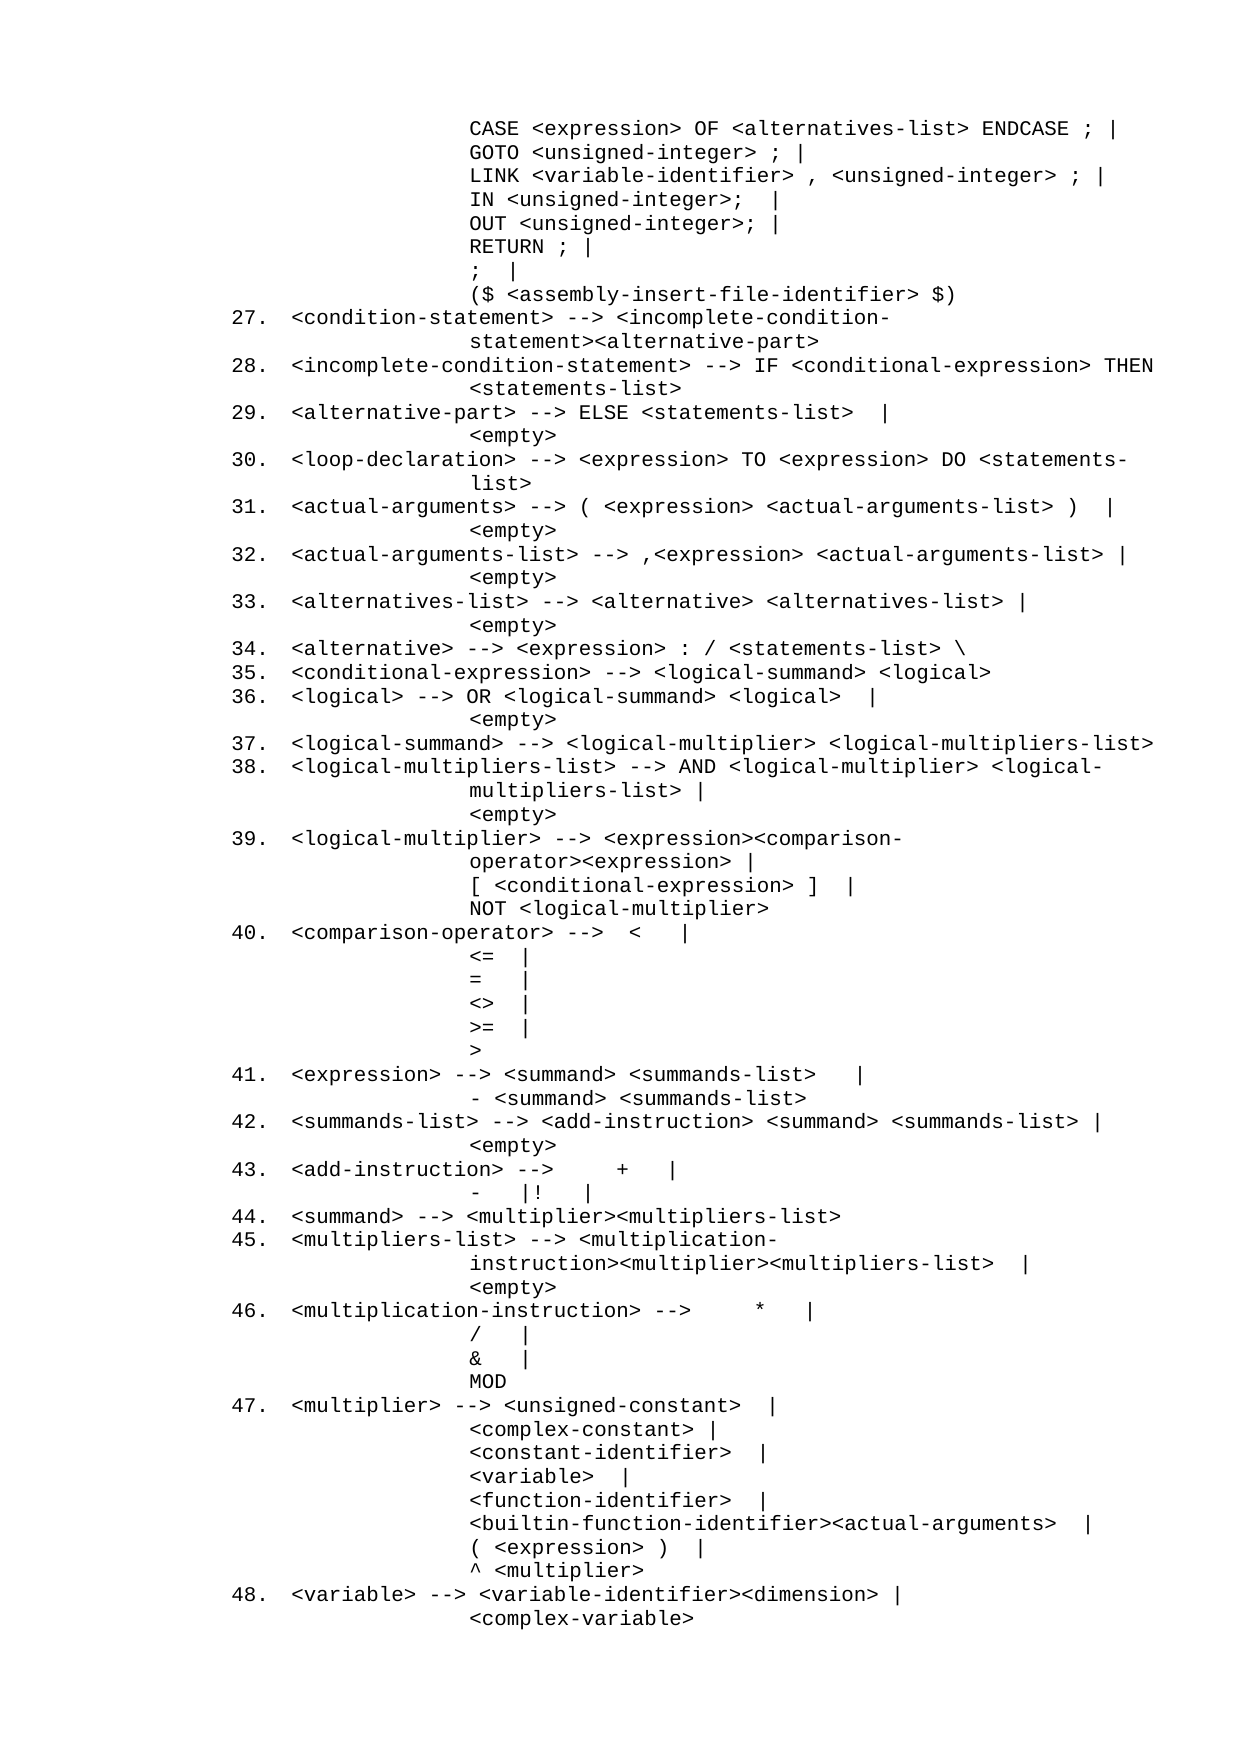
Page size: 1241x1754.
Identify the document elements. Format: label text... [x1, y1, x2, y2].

list <expression> --> <summand> <summands-list> | - <summand> <summands-list> [231, 1064, 1162, 1111]
list <logical-multipliers-list> --> AND <logical-multiplier> <logical-multipliers-list> | <empty> [231, 757, 1162, 827]
list <summand> --> <multiplier><multipliers-list> [231, 1206, 1162, 1229]
list <variable> --> <variable-identifier><dimension> | <complex-variable> [231, 1584, 1162, 1631]
list <multipliers-list> --> <multiplication-instruction><multiplier><multipliers-list> | <empty> [231, 1229, 1162, 1300]
list <actual-arguments> --> ( <expression> <actual-arguments-list> ) | <empty> [231, 496, 1162, 544]
list <condition-statement> --> <incomplete-condition-statement><alternative-part> [231, 307, 1162, 354]
list <incomplete-condition-statement> --> IF <conditional-expression> THEN <statements-list> [231, 354, 1162, 402]
list <alternatives-list> --> <alternative> <alternatives-list> | <empty> [231, 591, 1162, 638]
list <multiplication-instruction> --> * | / | & | MOD [231, 1300, 1162, 1395]
list <logical> --> OR <logical-summand> <logical> | <empty> [231, 686, 1162, 733]
list <alternative-part> --> ELSE <statements-list> | <empty> [231, 402, 1162, 449]
list <add-instruction> --> + | - |! | [231, 1158, 1162, 1206]
list <comparison-operator> --> < | <= | = | <> | >= | > [231, 922, 1162, 1064]
list CASE <expression> OF <alternatives-list> ENDCASE ; | GOTO <unsigned-integer> ; | LINK <variable-identifier> , <unsigned-integer> ; | IN <unsigned-integer>; | OUT <unsigned-integer>; | RETURN ; | ; | ($ <assembly-insert-file-identifier> $) [231, 118, 1162, 307]
list <actual-arguments-list> --> ,<expression> <actual-arguments-list> | <empty> [231, 544, 1162, 591]
list <conditional-expression> --> <logical-summand> <logical> [231, 662, 1162, 686]
list <loop-declaration> --> <expression> TO <expression> DO <statements-list> [231, 449, 1162, 496]
list <logical-summand> --> <logical-multiplier> <logical-multipliers-list> [231, 733, 1162, 757]
list <multiplier> --> <unsigned-constant> | <complex-constant> | <constant-identifier> | <variable> | <function-identifier> | <builtin-function-identifier><actual-arguments> | ( <expression> ) | ^ <multiplier> [231, 1395, 1162, 1584]
list <logical-multiplier> --> <expression><comparison-operator><expression> | [ <conditional-expression> ] | NOT <logical-multiplier> [231, 827, 1162, 922]
list <summands-list> --> <add-instruction> <summand> <summands-list> | <empty> [231, 1111, 1162, 1158]
list <alternative> --> <expression> : / <statements-list> \ [231, 638, 1162, 662]
